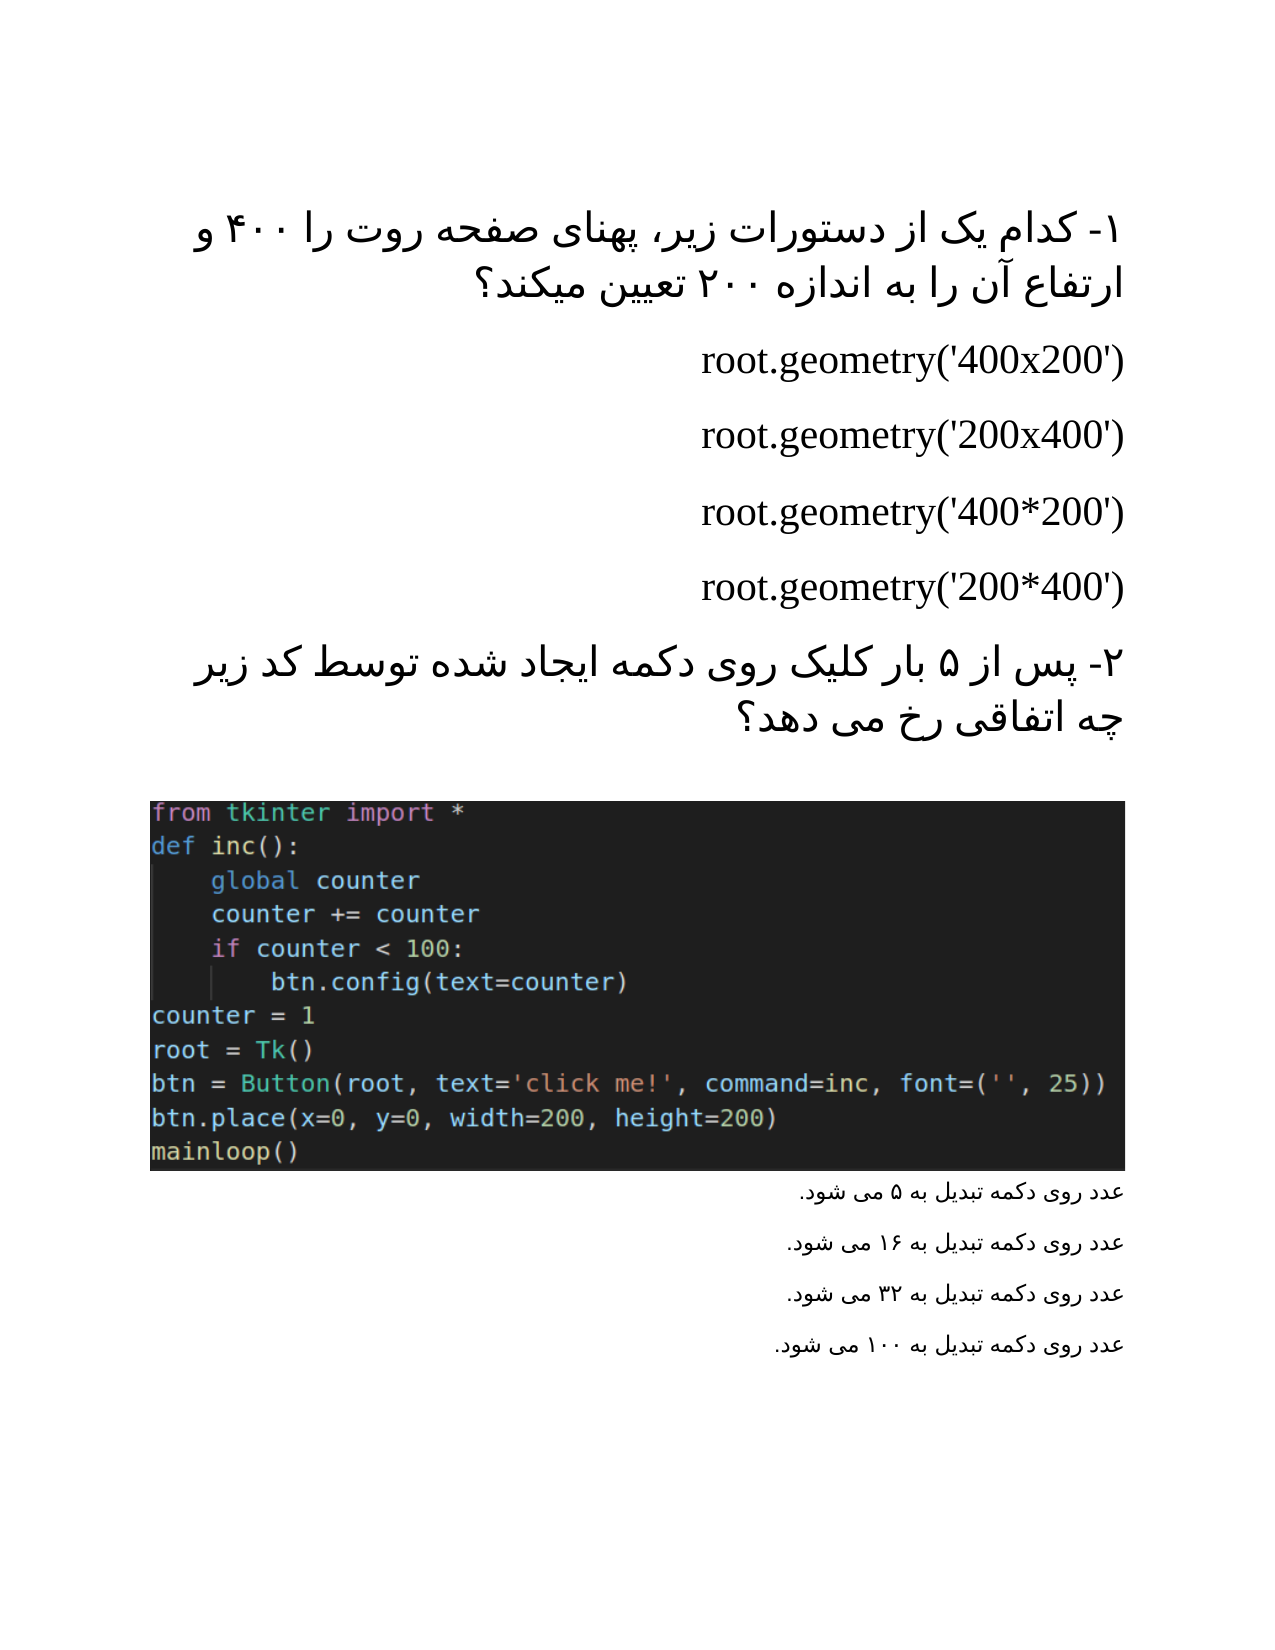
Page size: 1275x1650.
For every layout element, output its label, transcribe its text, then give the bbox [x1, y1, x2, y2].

text root.geometry('400x200') [150, 334, 1125, 382]
text ۱- کدام یک از دستورات زیر، پهنای صفحه روت را ۴۰۰ و ارتفاع آن را به اندازه ۲۰۰ تعیین میکند؟ [150, 203, 1125, 306]
text root.geometry('200x400') [150, 410, 1125, 458]
text عدد روی دکمه تبدیل به ۱۶ می شود. [150, 1229, 1125, 1256]
text عدد روی دکمه تبدیل به ۳۲ می شود. [150, 1280, 1125, 1307]
text عدد روی دکمه تبدیل به ۵ می شود. [150, 1171, 1125, 1205]
text عدد روی دکمه تبدیل به ۱۰۰ می شود. [150, 1331, 1125, 1358]
text root.geometry('400*200') [150, 486, 1125, 534]
picture [150, 801, 1125, 1171]
text root.geometry('200*400') [150, 562, 1125, 610]
text ۲- پس از ۵ بار کلیک روی دکمه ایجاد شده توسط کد زیر چه اتفاقی رخ می دهد؟ [150, 638, 1125, 741]
